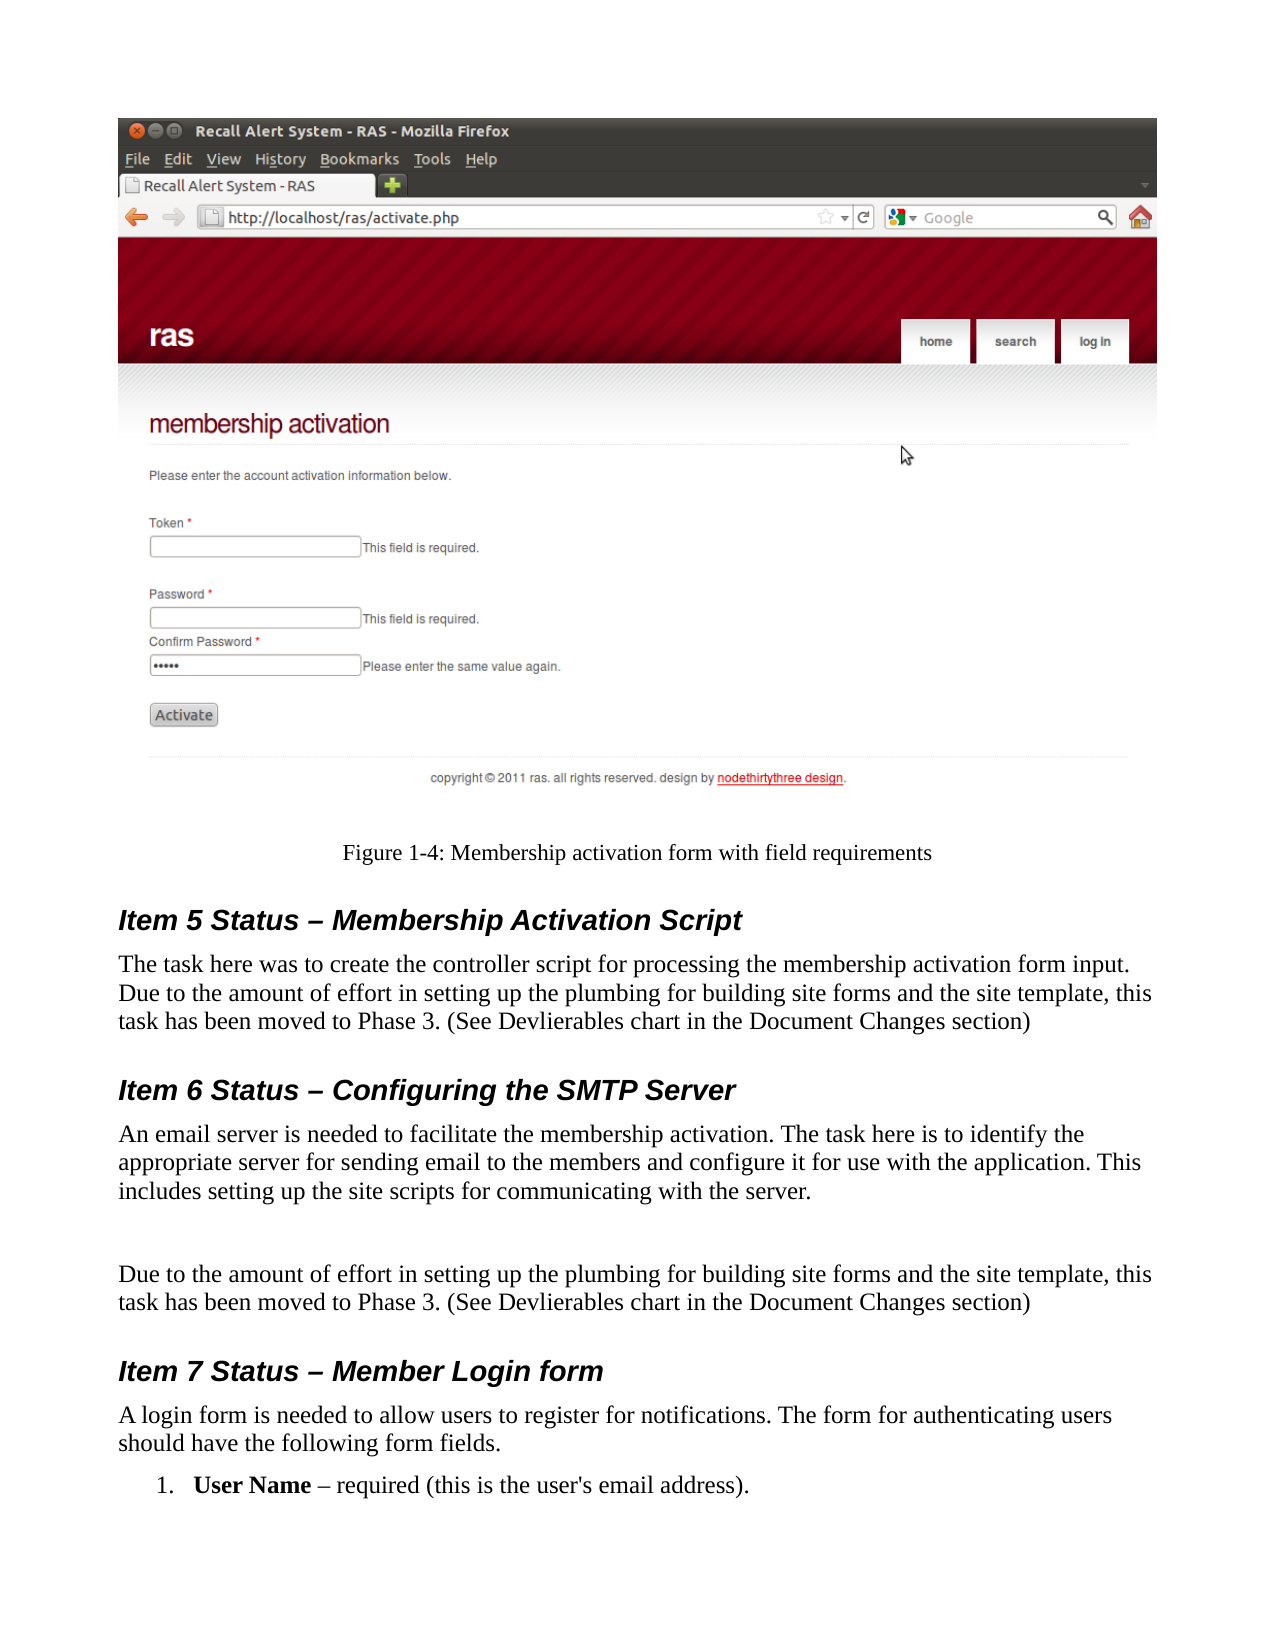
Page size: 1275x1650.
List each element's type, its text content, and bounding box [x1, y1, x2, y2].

text The task here was to create the controller script for processing the membership activation form input. Due to the amount of effort in setting up the plumbing for building site forms and the site template, this task has been moved to Phase 3. (See Devlierables chart in the Document Changes section) [118, 949, 1157, 1035]
subtitle Item 7 Status – Member Login form [118, 1354, 1157, 1387]
list User Name – required (this is the user's email address). [156, 1470, 1157, 1498]
subtitle Item 6 Status – Configuring the SMTP Server [118, 1073, 1157, 1106]
subtitle Item 5 Status – Membership Activation Script [118, 903, 1157, 936]
text A login form is needed to allow users to register for notifications. The form for authenticating users should have the following form fields. [118, 1400, 1157, 1457]
text Due to the amount of effort in setting up the plumbing for building site forms and the site template, this task has been moved to Phase 3. (See Devlierables chart in the Document Changes section) [118, 1259, 1157, 1316]
picture [118, 118, 1157, 839]
text An email server is needed to facilitate the membership activation. The task here is to identify the appropriate server for sending email to the members and configure it for use with the application. This includes setting up the site scripts for communicating with the server. [118, 1119, 1157, 1205]
text Figure 1-4: Membership activation form with field requirements [118, 839, 1157, 865]
